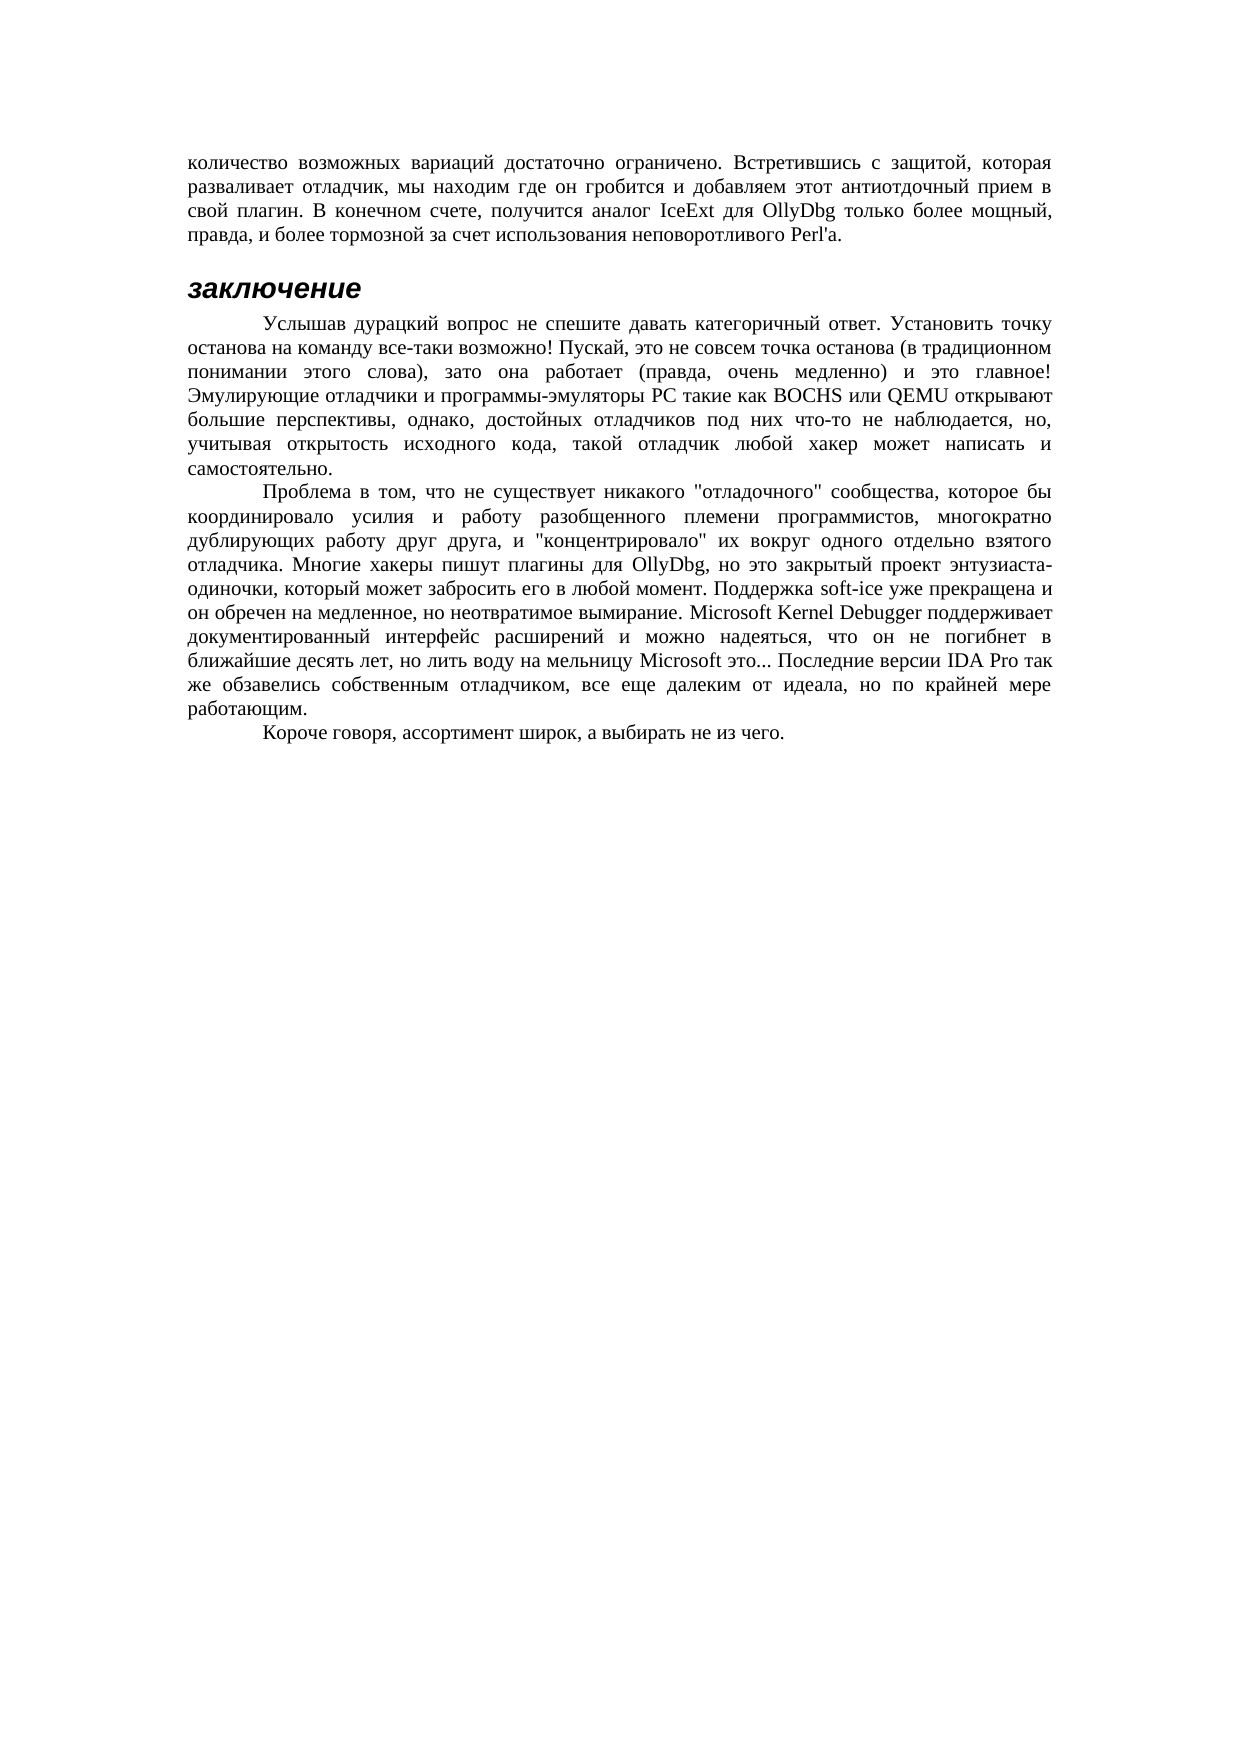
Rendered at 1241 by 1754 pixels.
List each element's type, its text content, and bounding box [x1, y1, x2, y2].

text Короче говоря, ассортимент широк, а выбирать не из чего. [187, 720, 1053, 744]
text Проблема в том, что не существует никакого "отладочного" сообщества, которое бы координировало усилия и работу разобщенного племени программистов, многократно дублирующих работу друг друга, и "концентрировало" их вокруг одного отдельно взятого отладчика. Многие хакеры пишут плагины для OllyDbg, но это закрытый проект энтузиаста-одиночки, который может забросить его в любой момент. Поддержка soft-ice уже прекращена и он обречен на медленное, но неотвратимое вымирание. Microsoft Kernel Debugger поддерживает документированный интерфейс расширений и можно надеяться, что он не погибнет в ближайшие десять лет, но лить воду на мельницу Microsoft это... Последние версии IDA Pro так же обзавелись собственным отладчиком, все еще далеким от идеала, но по крайней мере работающим. [187, 479, 1053, 720]
subtitle заключение [187, 271, 1053, 305]
text Услышав дурацкий вопрос не спешите давать категоричный ответ. Установить точку останова на команду все-таки возможно! Пускай, это не совсем точка останова (в традиционном понимании этого слова), зато она работает (правда, очень медленно) и это главное! Эмулирующие отладчики и программы-эмуляторы PC такие как BOCHS или QEMU открывают большие перспективы, однако, достойных отладчиков под них что-то не наблюдается, но, учитывая открытость исходного кода, такой отладчик любой хакер может написать и самостоятельно. [187, 311, 1053, 479]
text количество возможных вариаций достаточно ограничено. Встретившись с защитой, которая разваливает отладчик, мы находим где он гробится и добавляем этот антиотдочный прием в свой плагин. В конечном счете, получится аналог IceExt для OllyDbg только более мощный, правда, и более тормозной за счет использования неповоротливого Perl'а. [187, 150, 1053, 246]
